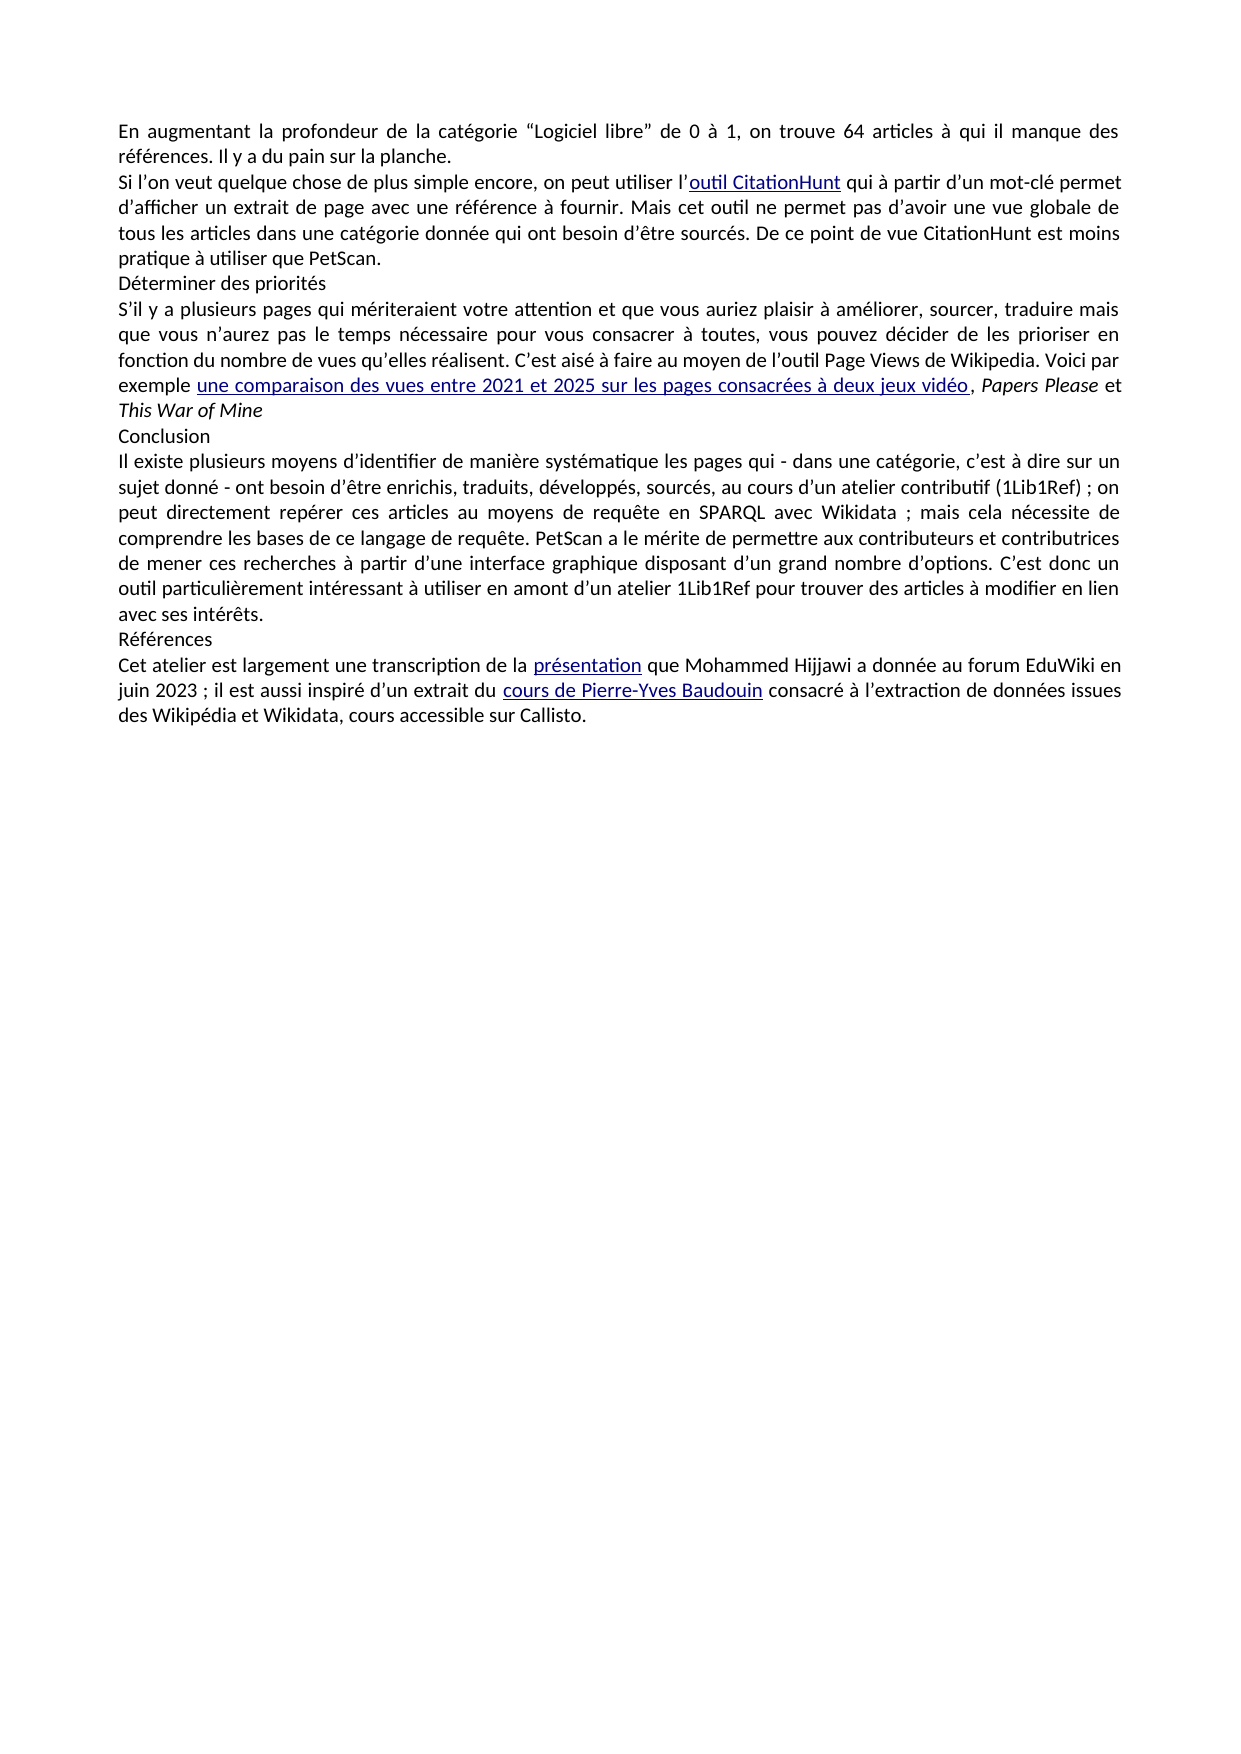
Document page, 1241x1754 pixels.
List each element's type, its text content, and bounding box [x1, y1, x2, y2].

text Si l’on veut quelque chose de plus simple encore, on peut utiliser l’outil CitationHunt qui à partir d’un mot-clé permet d’afficher un extrait de page avec une référence à fournir. Mais cet outil ne permet pas d’avoir une vue globale de tous les articles dans une catégorie donnée qui ont besoin d’être sourcés. De ce point de vue CitationHunt est moins pratique à utiliser que PetScan. [118, 169, 1122, 271]
text Il existe plusieurs moyens d’identifier de manière systématique les pages qui - dans une catégorie, c’est à dire sur un sujet donné - ont besoin d’être enrichis, traduits, développés, sourcés, au cours d’un atelier contributif (1Lib1Ref) ; on peut directement repérer ces articles au moyens de requête en SPARQL avec Wikidata ; mais cela nécessite de comprendre les bases de ce langage de requête. PetScan a le mérite de permettre aux contributeurs et contributrices de mener ces recherches à partir d’une interface graphique disposant d’un grand nombre d’options. C’est donc un outil particulièrement intéressant à utiliser en amont d’un atelier 1Lib1Ref pour trouver des articles à modifier en lien avec ses intérêts. [118, 448, 1122, 626]
subtitle Conclusion [118, 423, 1122, 448]
subtitle Références [118, 626, 1122, 652]
text Cet atelier est largement une transcription de la présentation que Mohammed Hijjawi a donnée au forum EduWiki en juin 2023 ; il est aussi inspiré d’un extrait du cours de Pierre-Yves Baudouin consacré à l’extraction de données issues des Wikipédia et Wikidata, cours accessible sur Callisto. [118, 652, 1122, 728]
text En augmentant la profondeur de la catégorie “Logiciel libre” de 0 à 1, on trouve 64 articles à qui il manque des références. Il y a du pain sur la planche. [118, 118, 1122, 169]
text S’il y a plusieurs pages qui mériteraient votre attention et que vous auriez plaisir à améliorer, sourcer, traduire mais que vous n’aurez pas le temps nécessaire pour vous consacrer à toutes, vous pouvez décider de les prioriser en fonction du nombre de vues qu’elles réalisent. C’est aisé à faire au moyen de l’outil Page Views de Wikipedia. Voici par exemple une comparaison des vues entre 2021 et 2025 sur les pages consacrées à deux jeux vidéo, Papers Please et This War of Mine [118, 296, 1122, 423]
subtitle Déterminer des priorités [118, 271, 1122, 296]
